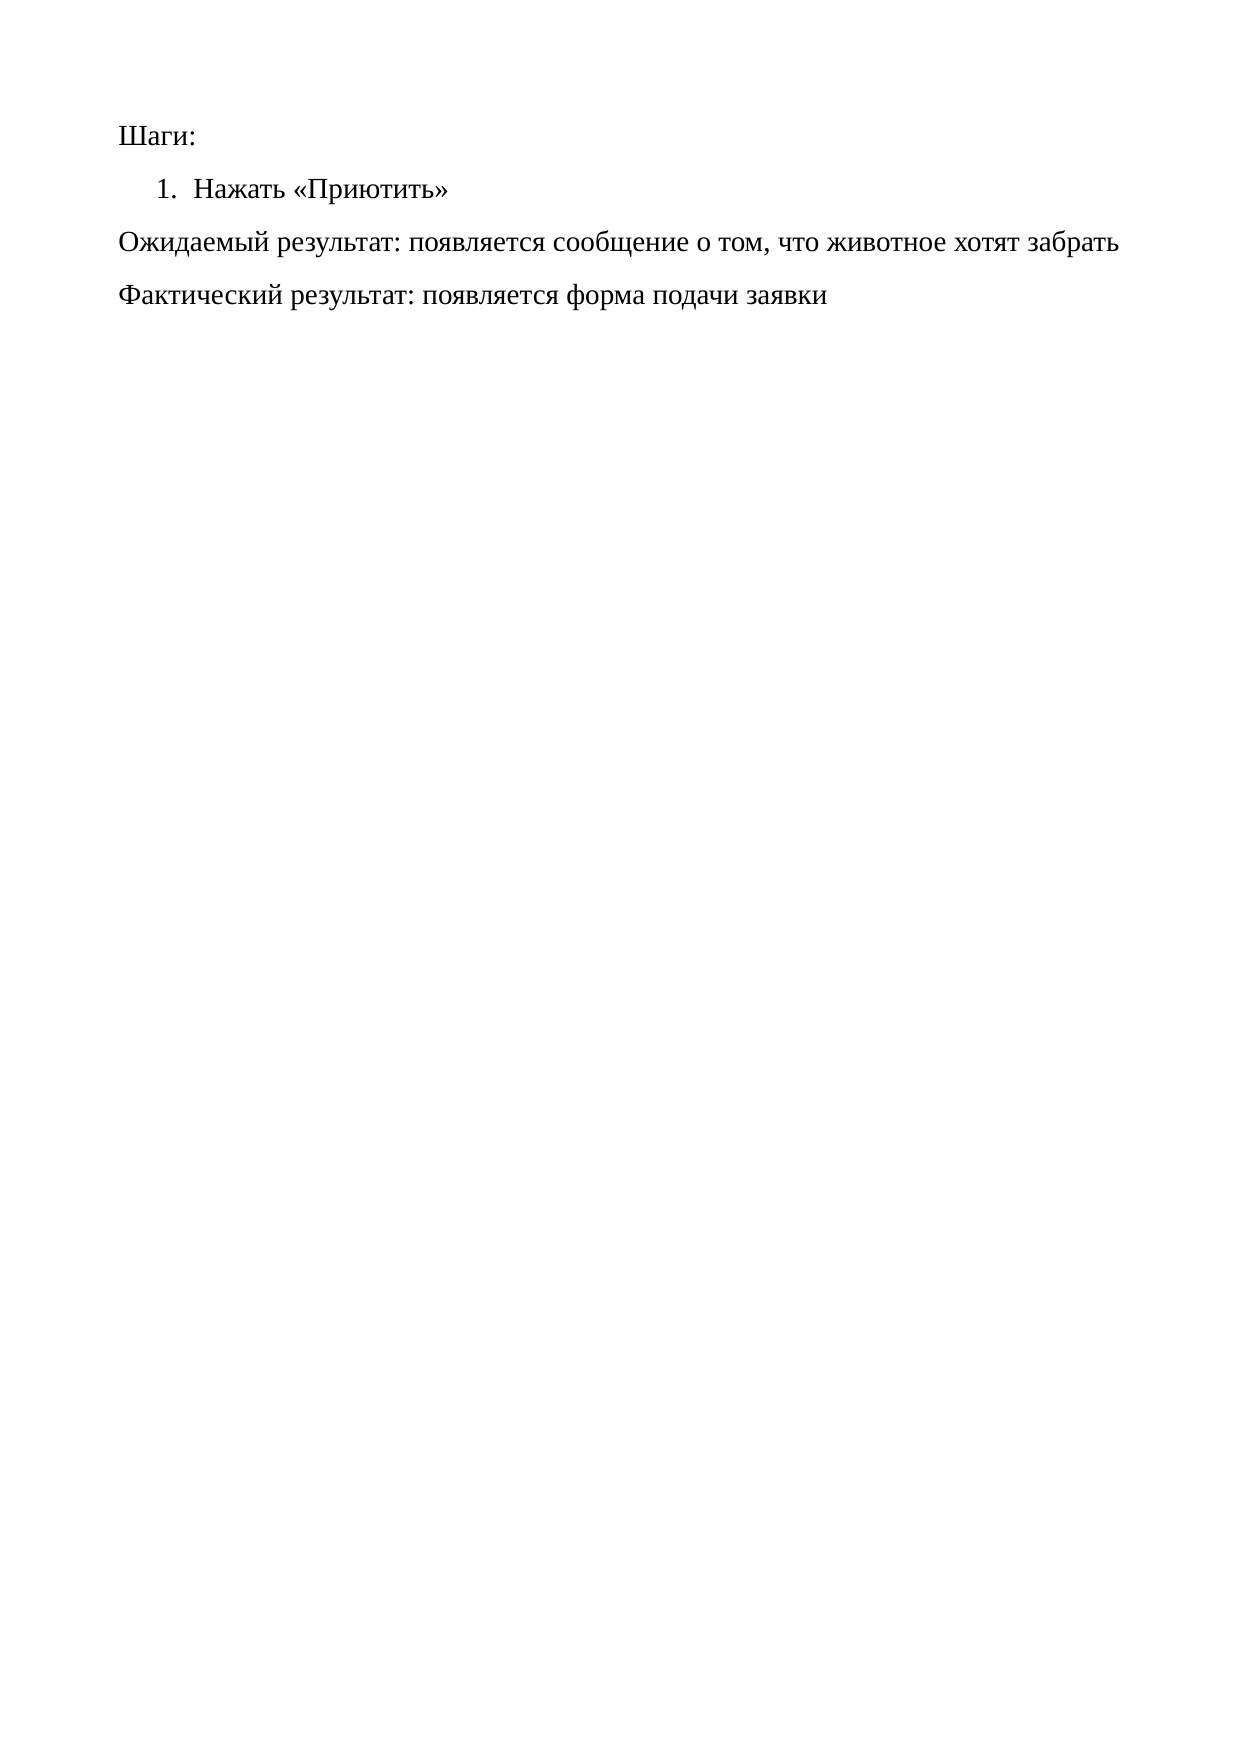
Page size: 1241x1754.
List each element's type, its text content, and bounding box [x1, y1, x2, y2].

list Нажать «Приютить» [156, 171, 1122, 205]
text Фактический результат: появляется форма подачи заявки [118, 277, 1122, 311]
text Ожидаемый результат: появляется сообщение о том, что животное хотят забрать [118, 224, 1122, 258]
text Шаги: [118, 118, 1122, 152]
